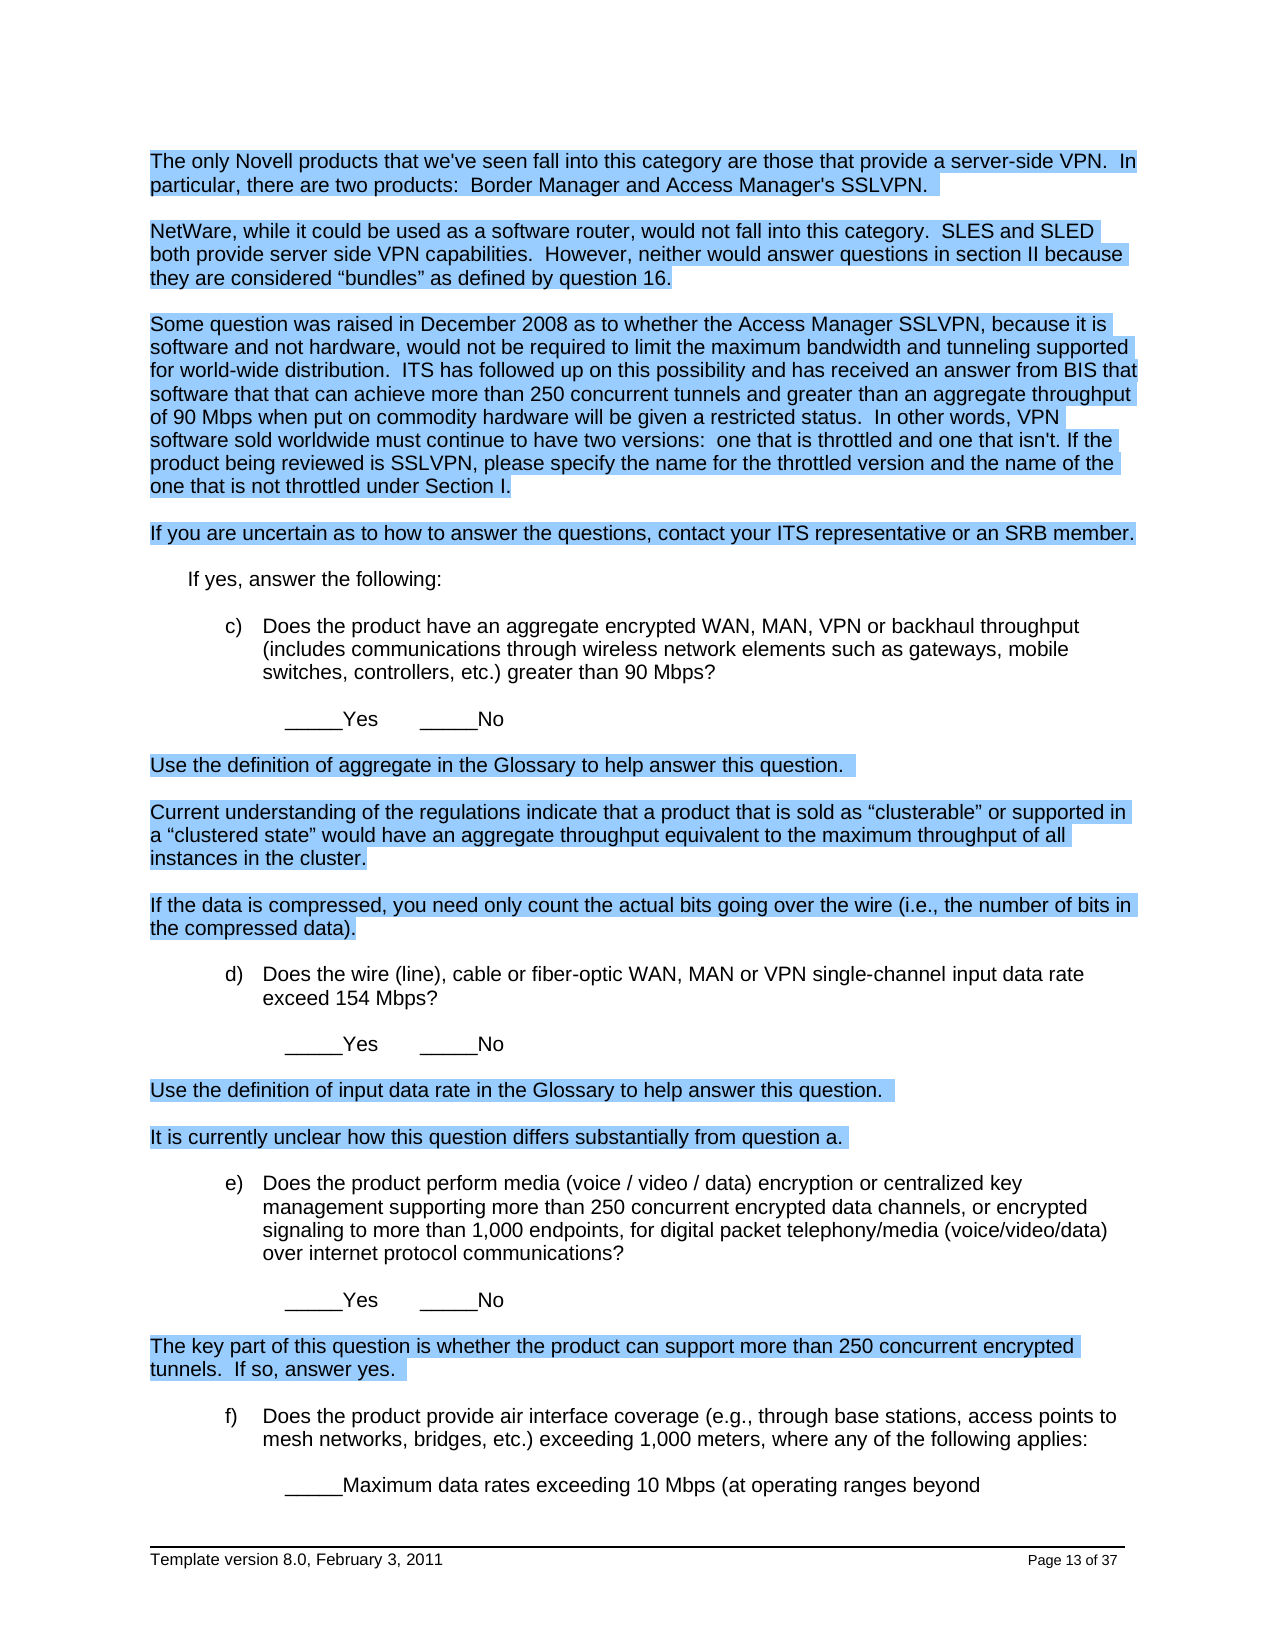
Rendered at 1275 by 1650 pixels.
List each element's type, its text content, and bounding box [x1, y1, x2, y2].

text Use the definition of input data rate in the Glossary to help answer this question. [150, 1079, 1140, 1102]
list Does the product have an aggregate encrypted WAN, MAN, VPN or backhaul throughput (includes communications through wireless network elements such as gateways, mobile switches, controllers, etc.) greater than 90 Mbps? [225, 614, 1125, 684]
text It is currently unclear how this question differs substantially from question a. [150, 1126, 1140, 1149]
text The key part of this question is whether the product can support more than 250 concurrent encrypted tunnels. If so, answer yes. [150, 1335, 1140, 1381]
text If you are uncertain as to how to answer the questions, contact your ITS representative or an SRB member. [150, 522, 1140, 545]
list If yes, answer the following: [150, 568, 1125, 591]
text _____Yes _____No [0, 1033, 1140, 1056]
text If the data is compressed, you need only count the actual bits going over the wire (i.e., the number of bits in the compressed data). [150, 893, 1140, 940]
list Does the product perform media (voice / video / data) encryption or centralized key management supporting more than 250 concurrent encrypted data channels, or encrypted signaling to more than 1,000 endpoints, for digital packet telephony/media (voice/video/data) over internet protocol communications? [225, 1172, 1125, 1265]
text Current understanding of the regulations indicate that a product that is sold as “clusterable” or supported in a “clustered state” would have an aggregate throughput equivalent to the maximum throughput of all instances in the cluster. [150, 800, 1140, 870]
text _____Maximum data rates exceeding 10 Mbps (at operating ranges beyond [285, 1474, 1125, 1497]
text NetWare, while it could be used as a software router, would not fall into this category. SLES and SLED both provide server side VPN capabilities. However, neither would answer questions in section II because they are considered “bundles” as defined by question 16. [150, 220, 1140, 289]
list Does the wire (line), cable or fiber-optic WAN, MAN or VPN single-channel input data rate exceed 154 Mbps? [225, 963, 1125, 1009]
text The only Novell products that we've seen fall into this category are those that provide a server-side VPN. In particular, there are two products: Border Manager and Access Manager's SSLVPN. [150, 150, 1140, 196]
list Does the product provide air interface coverage (e.g., through base stations, access points to mesh networks, bridges, etc.) exceeding 1,000 meters, where any of the following applies: [225, 1404, 1125, 1451]
text _____Yes _____No [0, 1288, 1140, 1311]
text Some question was raised in December 2008 as to whether the Access Manager SSLVPN, because it is software and not hardware, would not be required to limit the maximum bandwidth and tunneling supported for world-wide distribution. ITS has followed up on this possibility and has received an answer from BIS that software that that can achieve more than 250 concurrent tunnels and greater than an aggregate throughput of 90 Mbps when put on commodity hardware will be given a restricted status. In other words, VPN software sold worldwide must continue to have two versions: one that is throttled and one that isn't. If the product being reviewed is SSLVPN, please specify the name for the throttled version and the name of the one that is not throttled under Section I. [150, 313, 1140, 498]
text _____Yes _____No [0, 707, 1140, 731]
text Use the definition of aggregate in the Glossary to help answer this question. [150, 754, 1140, 777]
